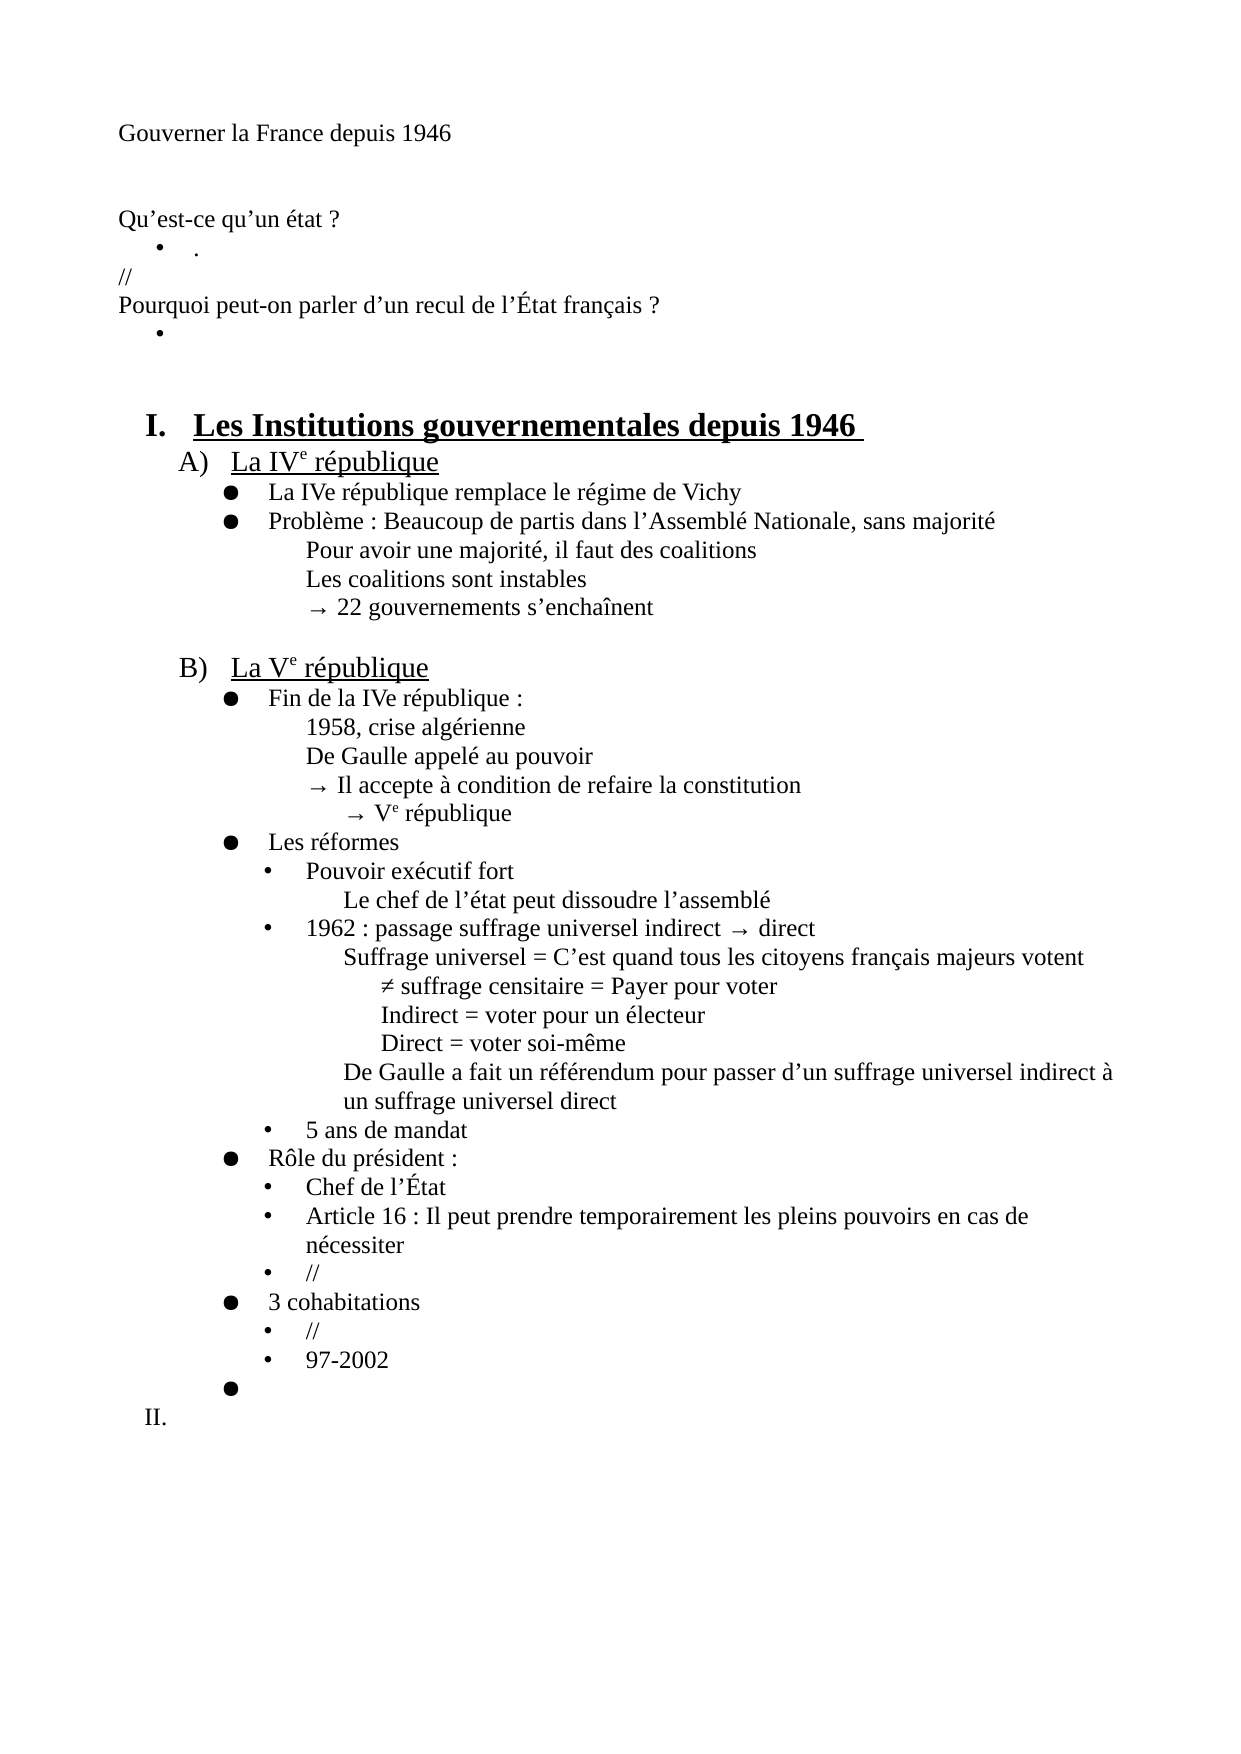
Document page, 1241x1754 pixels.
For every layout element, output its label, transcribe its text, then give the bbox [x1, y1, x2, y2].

list Fin de la IVe république : [231, 683, 1122, 712]
list Pour avoir une majorité, il faut des coalitions [268, 535, 1122, 564]
list Les coalitions sont instables [268, 564, 1122, 592]
list Direct = voter soi-même [343, 1028, 1122, 1057]
list 3 cohabitations [231, 1287, 1122, 1316]
list → Il accepte à condition de refaire la constitution [268, 770, 1122, 798]
list // [268, 1316, 1122, 1345]
text // [118, 262, 1122, 291]
list → Ve république [306, 798, 1122, 827]
list // [268, 1258, 1122, 1287]
list Suffrage universel = C’est quand tous les citoyens français majeurs votent [306, 942, 1122, 971]
text Gouverner la France depuis 1946 [118, 118, 1122, 147]
list De Gaulle a fait un référendum pour passer d’un suffrage universel indirect à un suffrage universel direct [306, 1057, 1122, 1115]
list Article 16 : Il peut prendre temporairement les pleins pouvoirs en cas de nécessiter [268, 1201, 1122, 1258]
list Les réformes [231, 827, 1122, 856]
list ≠ suffrage censitaire = Payer pour voter [343, 971, 1122, 1000]
list Problème : Beaucoup de partis dans l’Assemblé Nationale, sans majorité [231, 506, 1122, 535]
list La IVe république remplace le régime de Vichy [231, 477, 1122, 506]
text Qu’est-ce qu’un état ? [118, 204, 1122, 233]
list La IVe république [193, 444, 1122, 477]
list Chef de l’État [268, 1172, 1122, 1201]
list Indirect = voter pour un électeur [343, 1000, 1122, 1028]
text Pourquoi peut-on parler d’un recul de l’État français ? [118, 291, 1122, 319]
list . [156, 233, 1122, 262]
list 5 ans de mandat [268, 1115, 1122, 1143]
list → 22 gouvernements s’enchaînent [268, 592, 1122, 621]
list De Gaulle appelé au pouvoir [268, 741, 1122, 770]
list Le chef de l’état peut dissoudre l’assemblé [306, 885, 1122, 913]
list 1958, crise algérienne [268, 712, 1122, 741]
list 1962 : passage suffrage universel indirect → direct [268, 913, 1122, 942]
list La Ve république [193, 650, 1122, 683]
list Les Institutions gouvernementales depuis 1946 [156, 406, 1122, 444]
list 97-2002 [268, 1345, 1122, 1373]
list Rôle du président : [231, 1143, 1122, 1172]
list Pouvoir exécutif fort [268, 856, 1122, 885]
